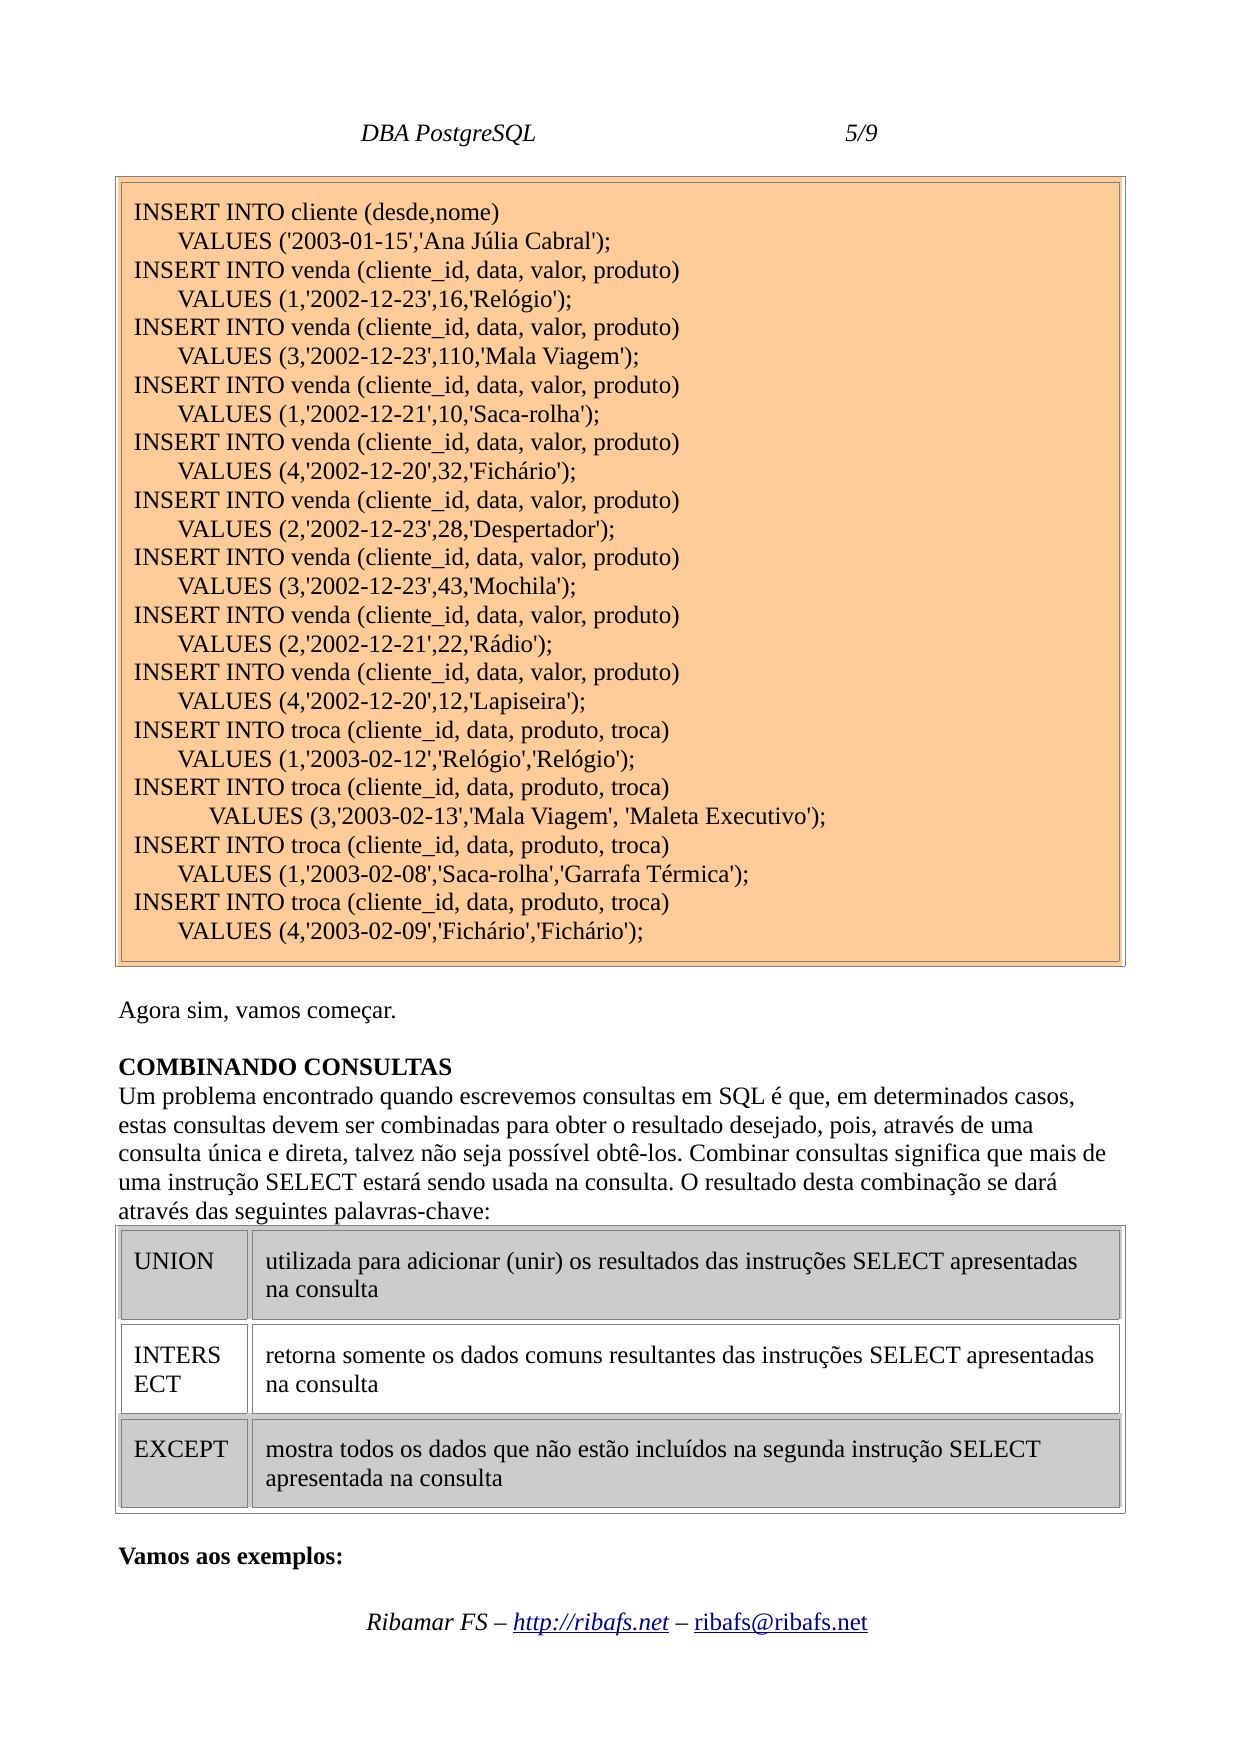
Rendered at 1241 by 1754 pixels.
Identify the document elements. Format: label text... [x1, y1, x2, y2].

table_cell EXCEPT [118, 1413, 250, 1507]
table_cell INTERSECT [118, 1319, 250, 1413]
text Vamos aos exemplos: [118, 1541, 1122, 1570]
text COMBINANDO CONSULTAS [118, 1052, 1122, 1081]
table_cell retorna somente os dados comuns resultantes das instruções SELECT apresentadas na consulta [250, 1319, 1122, 1413]
table_header INSERT INTO cliente (desde,nome) VALUES ('2003-01-15','Ana Júlia Cabral'); INSERT INTO venda (cliente_id, data, valor, produto) VALUES (1,'2002-12-23',16,'Relógio'); INSERT INTO venda (cliente_id, data, valor, produto) VALUES (3,'2002-12-23',110,'Mala Viagem'); INSERT INTO venda (cliente_id, data, valor, produto) VALUES (1,'2002-12-21',10,'Saca-rolha'); INSERT INTO venda (cliente_id, data, valor, produto) VALUES (4,'2002-12-20',32,'Fichário'); INSERT INTO venda (cliente_id, data, valor, produto) VALUES (2,'2002-12-23',28,'Despertador'); INSERT INTO venda (cliente_id, data, valor, produto) VALUES (3,'2002-12-23',43,'Mochila'); INSERT INTO venda (cliente_id, data, valor, produto) VALUES (2,'2002-12-21',22,'Rádio'); INSERT INTO venda (cliente_id, data, valor, produto) VALUES (4,'2002-12-20',12,'Lapiseira'); INSERT INTO troca (cliente_id, data, produto, troca) VALUES (1,'2003-02-12','Relógio','Relógio'); INSERT INTO troca (cliente_id, data, produto, troca) VALUES (3,'2003-02-13','Mala Viagem', 'Maleta Executivo'); INSERT INTO troca (cliente_id, data, produto, troca) VALUES (1,'2003-02-08','Saca-rolha','Garrafa Térmica'); INSERT INTO troca (cliente_id, data, produto, troca) VALUES (4,'2003-02-09','Fichário','Fichário'); [118, 177, 1122, 961]
table_header utilizada para adicionar (unir) os resultados das instruções SELECT apresentadas na consulta [250, 1226, 1122, 1319]
text Agora sim, vamos começar. [118, 995, 1122, 1023]
table_header UNION [118, 1226, 250, 1319]
table_cell mostra todos os dados que não estão incluídos na segunda instrução SELECT apresentada na consulta [250, 1413, 1122, 1507]
text Um problema encontrado quando escrevemos consultas em SQL é que, em determinados casos, estas consultas devem ser combinadas para obter o resultado desejado, pois, através de uma consulta única e direta, talvez não seja possível obtê-los. Combinar consultas significa que mais de uma instrução SELECT estará sendo usada na consulta. O resultado desta combinação se dará através das seguintes palavras-chave: [118, 1081, 1122, 1225]
